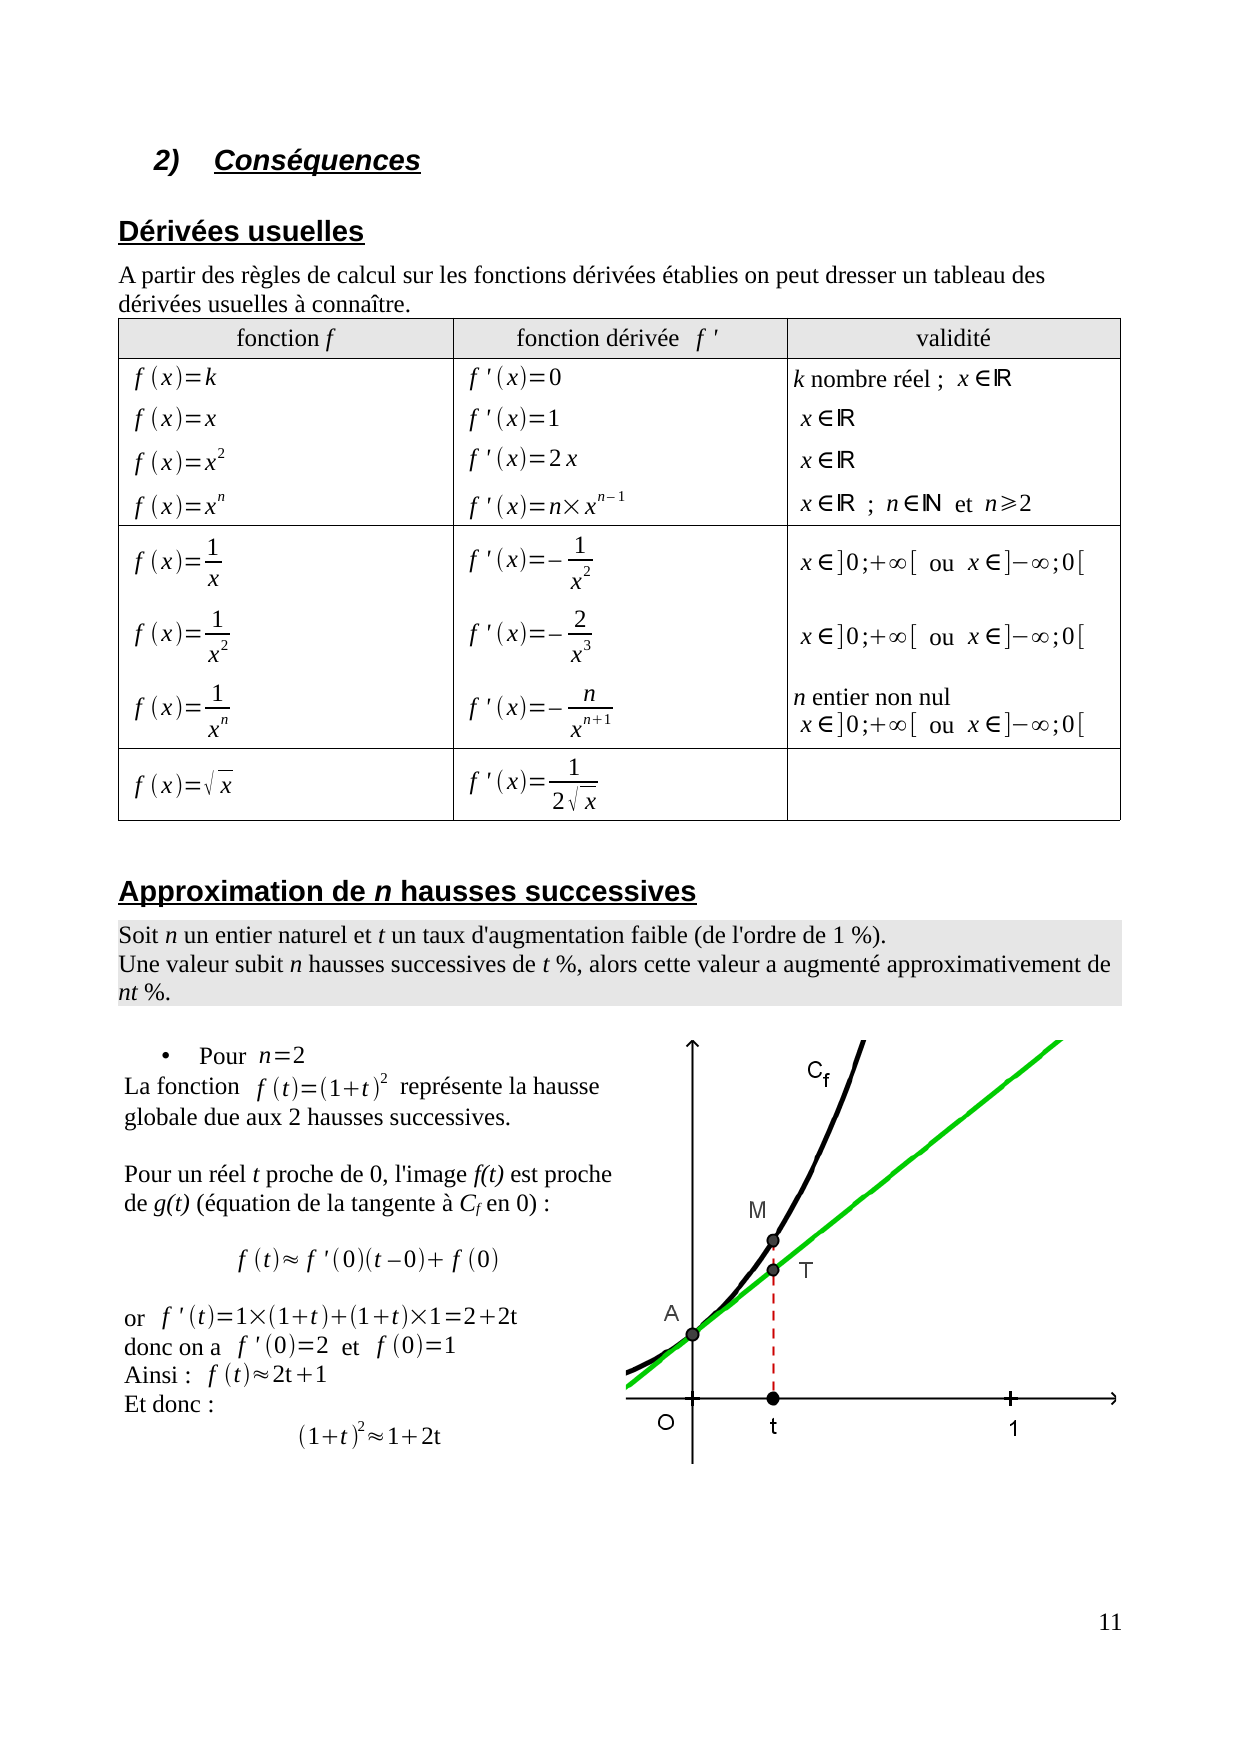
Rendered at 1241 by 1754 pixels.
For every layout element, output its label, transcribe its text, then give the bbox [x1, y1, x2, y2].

table_cell [454, 482, 787, 525]
table_cell [788, 749, 1120, 820]
table_cell [454, 398, 787, 438]
table_cell [119, 600, 453, 673]
table_cell [119, 359, 453, 398]
table_cell [454, 438, 787, 482]
table_cell [119, 674, 453, 747]
table_cell ou [788, 600, 1120, 673]
subtitle Dérivées usuelles [118, 214, 1122, 248]
table_cell [454, 600, 787, 673]
table_cell ou [788, 526, 1120, 599]
table_cell [788, 438, 1120, 482]
table_cell k nombre réel ; [788, 359, 1120, 398]
table_header fonction dérivée [454, 319, 787, 358]
table_header [620, 1035, 1122, 1498]
text Soit n un entier naturel et t un taux d'augmentation faible (de l'ordre de 1 %). [118, 920, 1122, 949]
table_cell [454, 526, 787, 599]
table_cell [119, 482, 453, 525]
text A partir des règles de calcul sur les fonctions dérivées établies on peut dresser un tableau des dérivées usuelles à connaître. [118, 260, 1122, 318]
table_cell [119, 526, 453, 599]
table_cell [788, 398, 1120, 438]
table_header Pour La fonction représente la hausse globale due aux 2 hausses successives. Pour un réel t proche de 0, l'image f(t) est proche de g(t) (équation de la tangente à Cf en 0) : or donc on a et Ainsi : Et donc : [118, 1035, 620, 1498]
subtitle Conséquences [153, 143, 1122, 177]
table_cell ; et [788, 482, 1120, 525]
table_cell n entier non nul ou [788, 674, 1120, 747]
text Une valeur subit n hausses successives de t %, alors cette valeur a augmenté approximativement de nt %. [118, 949, 1122, 1006]
table_cell [454, 749, 787, 820]
table_cell [454, 359, 787, 398]
table_header fonction f [119, 319, 453, 358]
table_cell [119, 749, 453, 820]
table_cell [119, 398, 453, 438]
table_cell [119, 438, 453, 482]
table_header validité [788, 319, 1120, 358]
table_cell [454, 674, 787, 747]
subtitle Approximation de n hausses successives [118, 874, 1122, 907]
